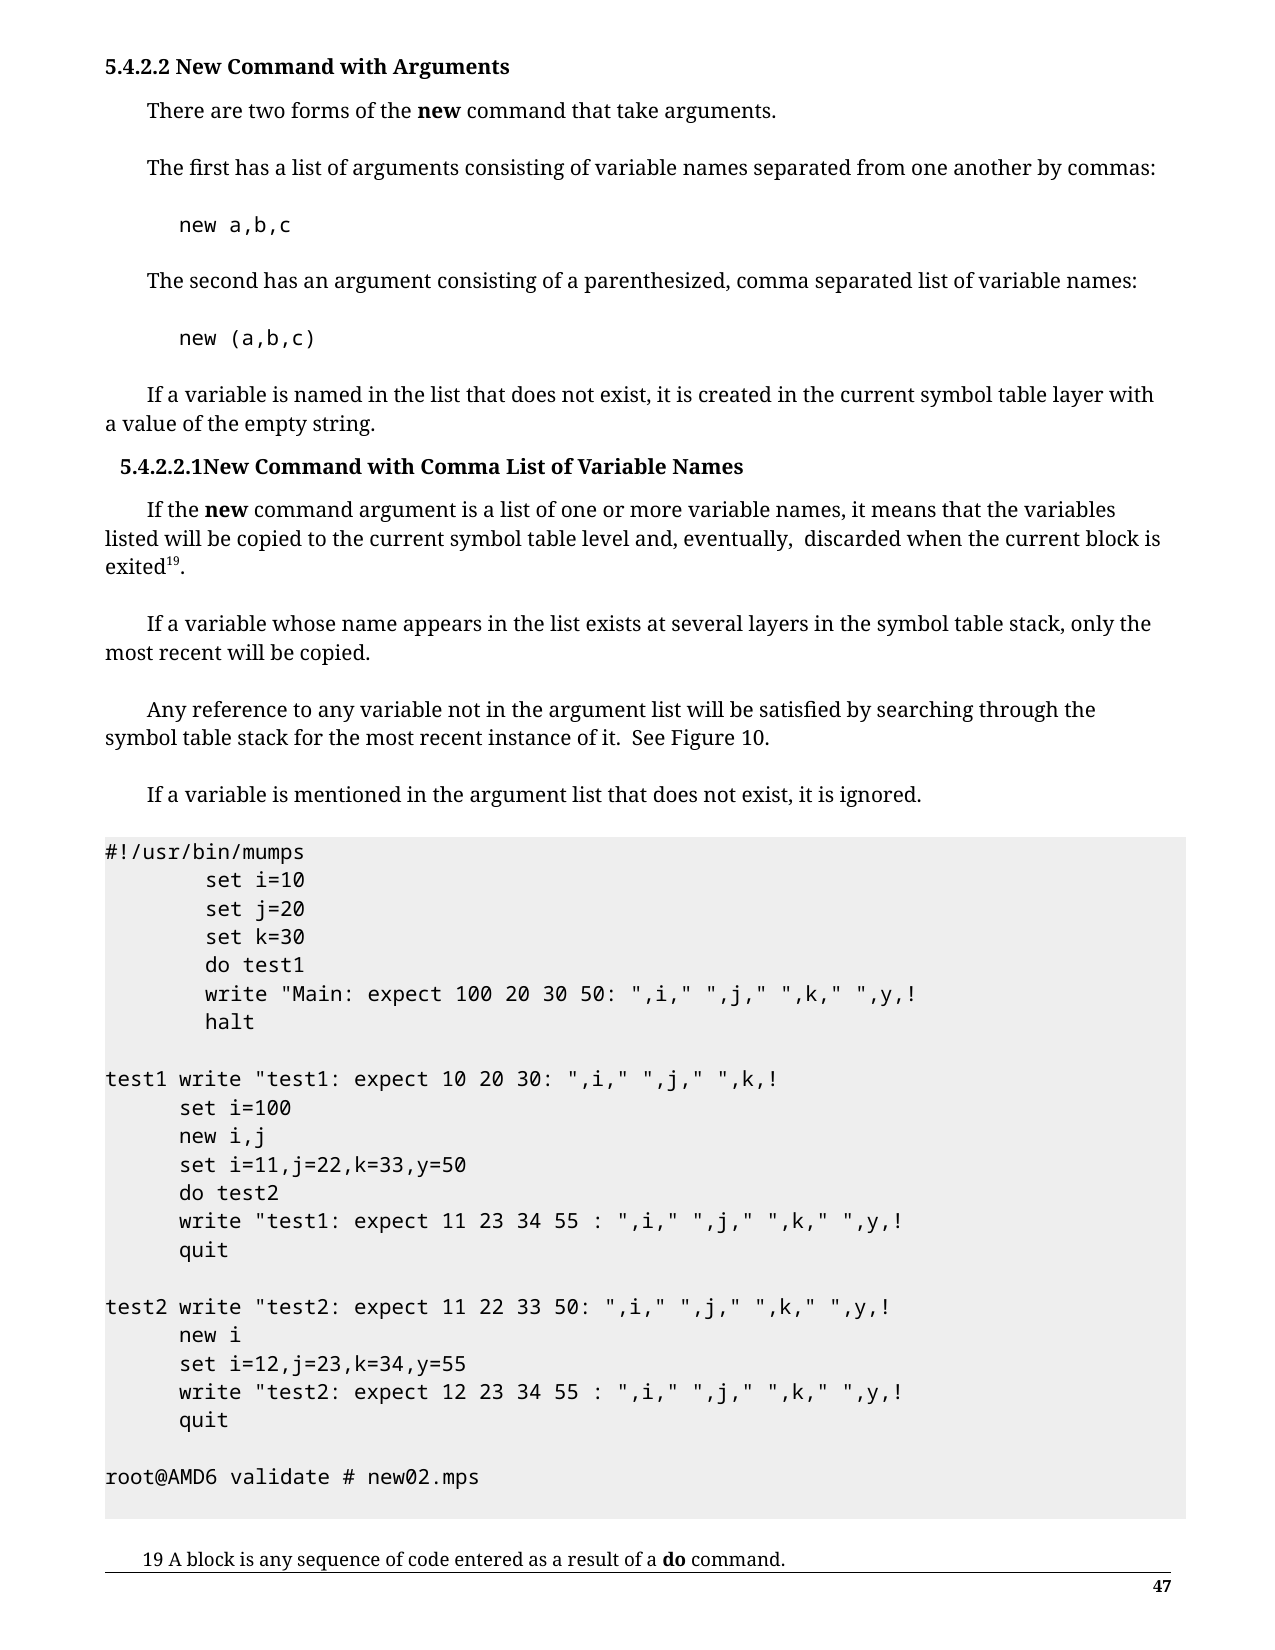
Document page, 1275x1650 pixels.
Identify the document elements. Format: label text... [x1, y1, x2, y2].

text write "test2: expect 12 23 34 55 : ",i," ",j," ",k," ",y,! [105, 1377, 1186, 1406]
text do test2 [105, 1178, 1186, 1207]
text set k=30 [105, 922, 1186, 951]
text test1 write "test1: expect 10 20 30: ",i," ",j," ",k,! [105, 1064, 1186, 1093]
subtitle New Command with Comma List of Variable Names [120, 452, 1186, 481]
text The first has a list of arguments consisting of variable names separated from one another by commas: [105, 153, 1171, 181]
text halt [105, 1007, 1186, 1036]
text set i=10 [105, 865, 1186, 894]
text set j=20 [105, 894, 1186, 922]
text A block is any sequence of code entered as a result of a do command. [105, 1546, 1171, 1572]
text new a,b,c [105, 210, 1186, 238]
text If a variable whose name appears in the list exists at several layers in the symbol table stack, only the most recent will be copied. [105, 609, 1171, 666]
text do test1 [105, 951, 1186, 979]
subtitle New Command with Arguments [105, 52, 1186, 81]
text write "test1: expect 11 23 34 55 : ",i," ",j," ",k," ",y,! [105, 1207, 1186, 1235]
text If a variable is mentioned in the argument list that does not exist, it is ignored. [105, 780, 1171, 808]
text If the new command argument is a list of one or more variable names, it means that the variables listed will be copied to the current symbol table level and, eventually, discarded when the current block is exited. [105, 496, 1171, 581]
text There are two forms of the new command that take arguments. [105, 96, 1171, 124]
text set i=11,j=22,k=33,y=50 [105, 1150, 1186, 1178]
text #!/usr/bin/mumps [105, 837, 1186, 865]
text The second has an argument consisting of a parenthesized, comma separated list of variable names: [105, 267, 1171, 295]
text Any reference to any variable not in the argument list will be satisfied by searching through the symbol table stack for the most recent instance of it. See Figure 10. [105, 695, 1171, 752]
text quit [105, 1235, 1186, 1263]
text set i=12,j=23,k=34,y=55 [105, 1349, 1186, 1377]
text set i=100 [105, 1093, 1186, 1121]
text quit [105, 1406, 1186, 1434]
text write "Main: expect 100 20 30 50: ",i," ",j," ",k," ",y,! [105, 979, 1186, 1007]
text new (a,b,c) [105, 323, 1186, 352]
text If a variable is named in the list that does not exist, it is created in the current symbol table layer with a value of the empty string. [105, 380, 1171, 437]
text new i,j [105, 1121, 1186, 1150]
text new i [105, 1320, 1186, 1349]
text root@AMD6 validate # new02.mps [105, 1462, 1186, 1491]
text test2 write "test2: expect 11 22 33 50: ",i," ",j," ",k," ",y,! [105, 1292, 1186, 1320]
